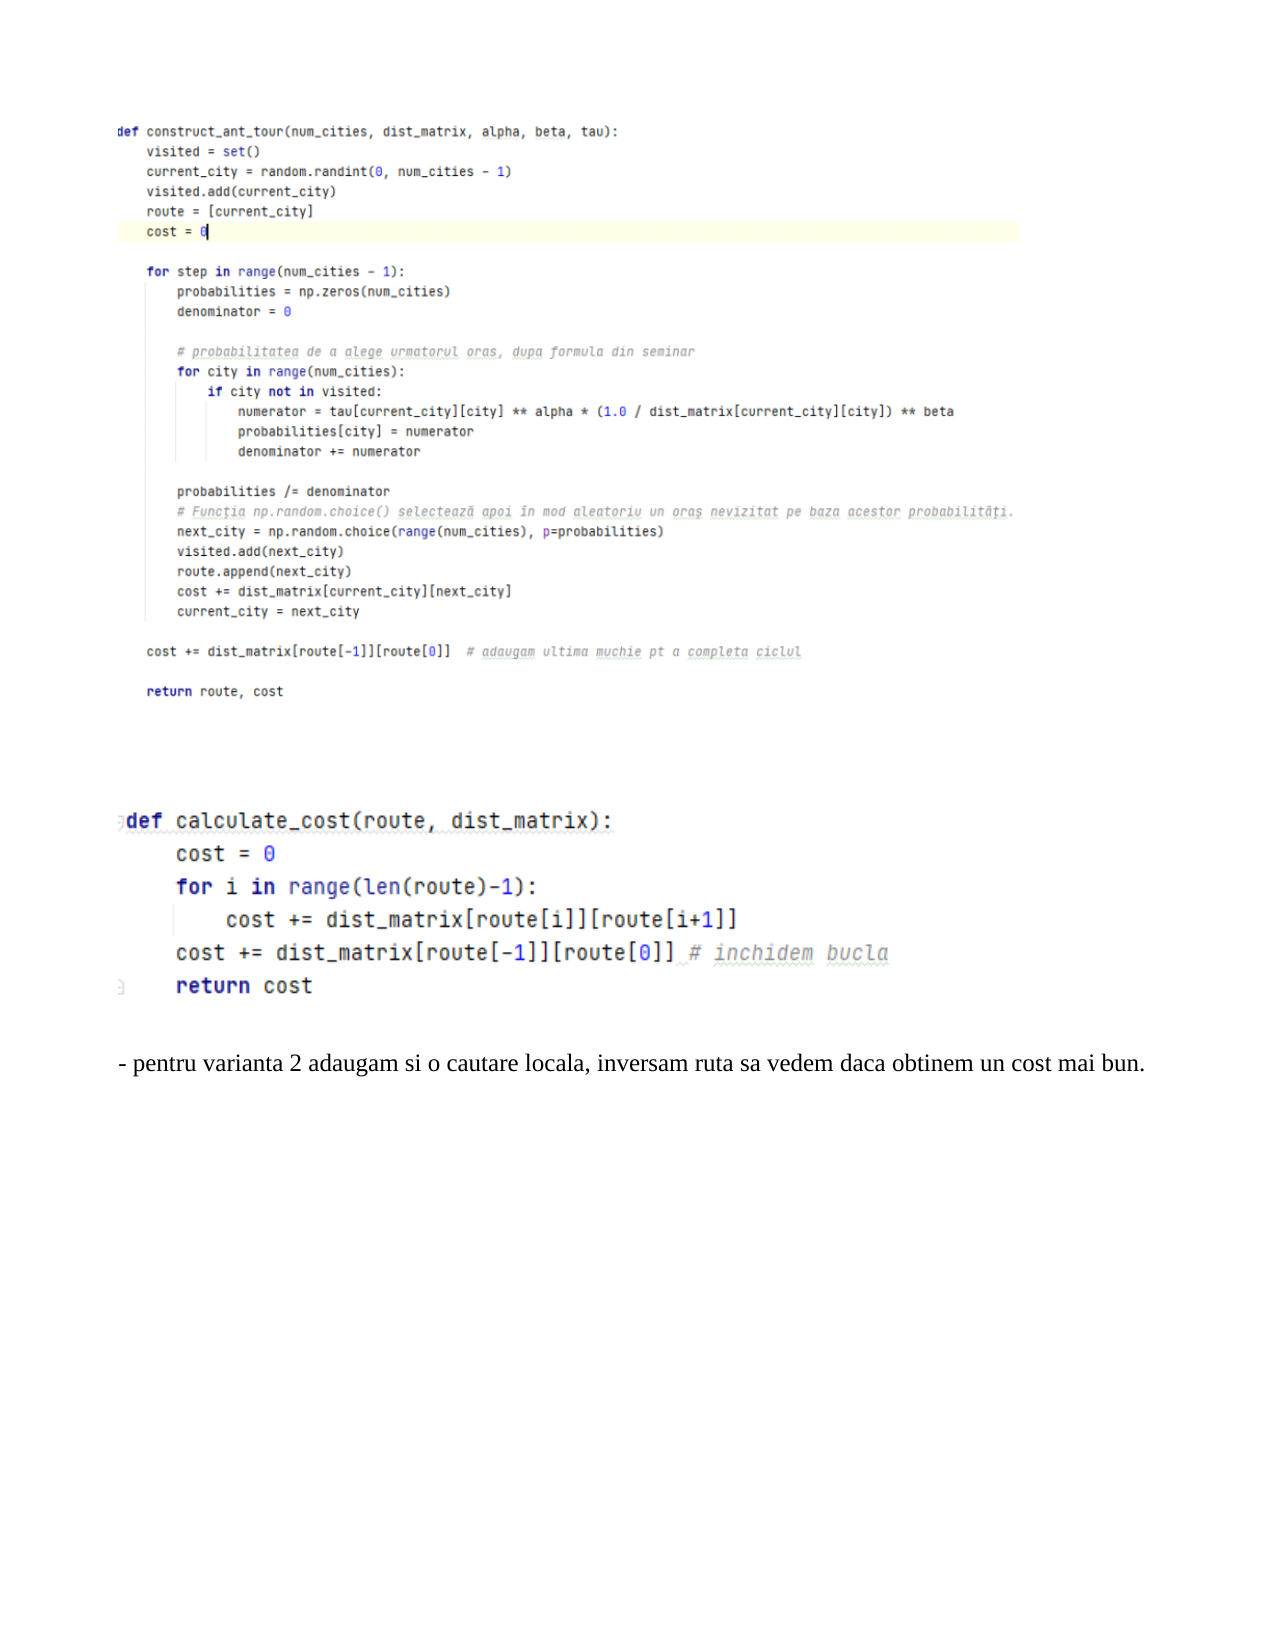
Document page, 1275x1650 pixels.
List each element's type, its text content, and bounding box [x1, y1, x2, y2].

text - pentru varianta 2 adaugam si o cautare locala, inversam ruta sa vedem daca obtinem un cost mai bun. [118, 1048, 1157, 1077]
